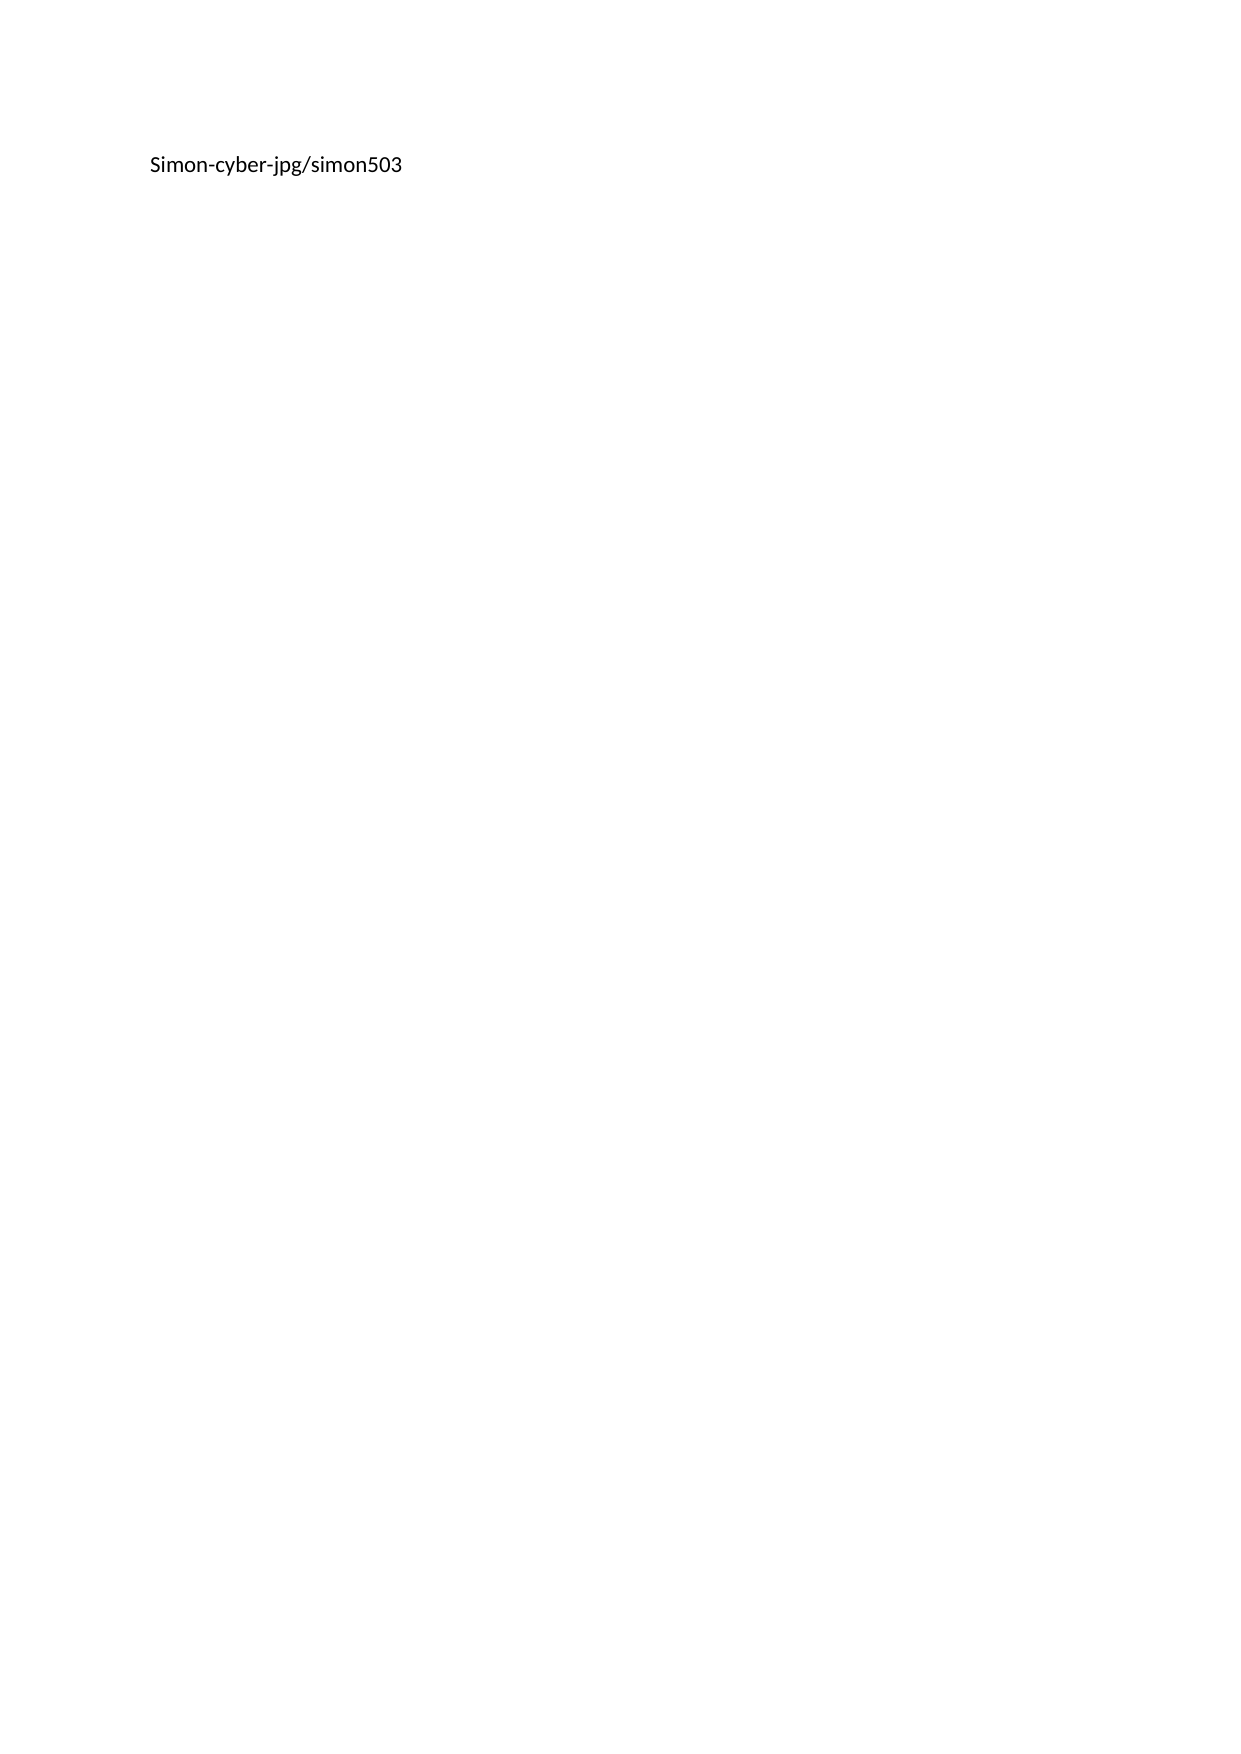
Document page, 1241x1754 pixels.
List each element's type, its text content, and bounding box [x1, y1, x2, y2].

text Simon-cyber-jpg/simon503 [150, 150, 1090, 178]
